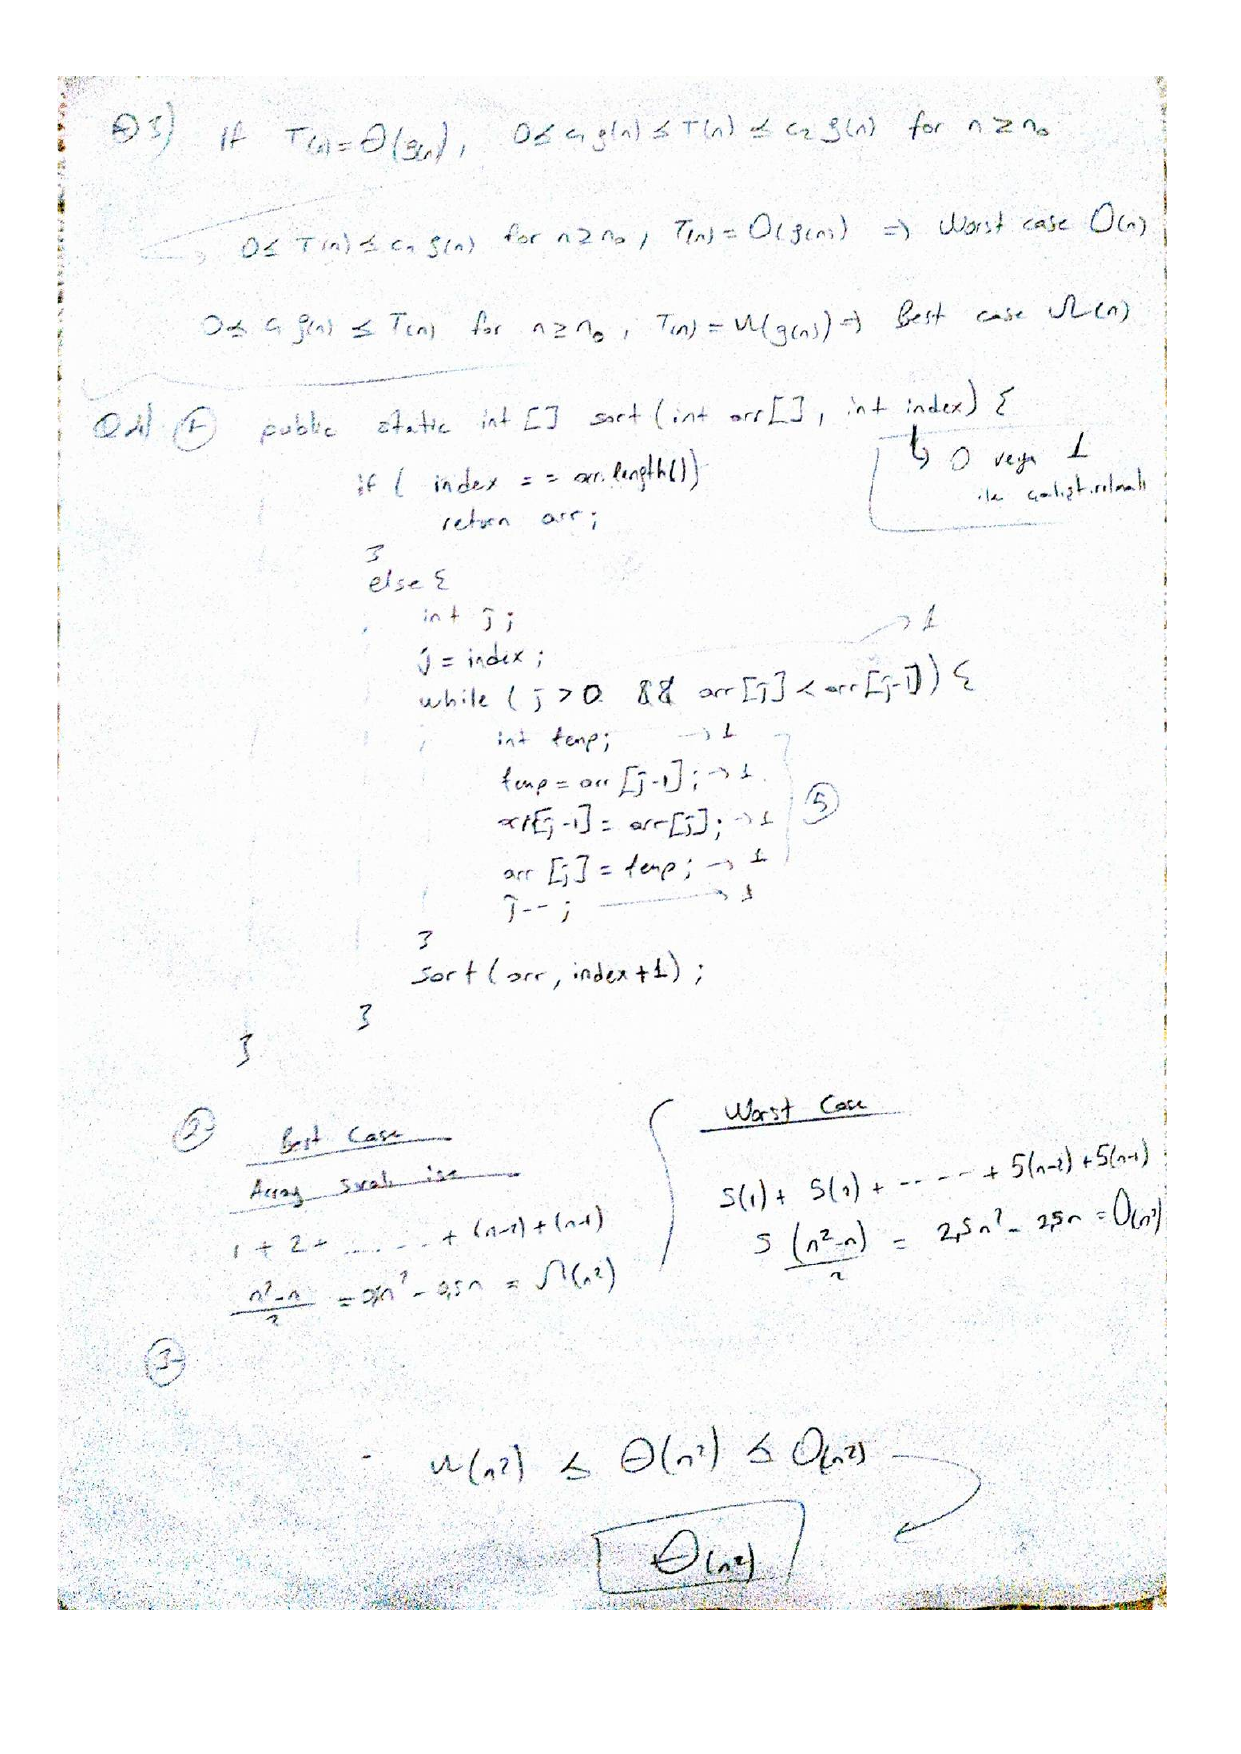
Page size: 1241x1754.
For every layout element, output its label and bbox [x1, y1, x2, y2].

picture [57, 76, 1167, 1610]
